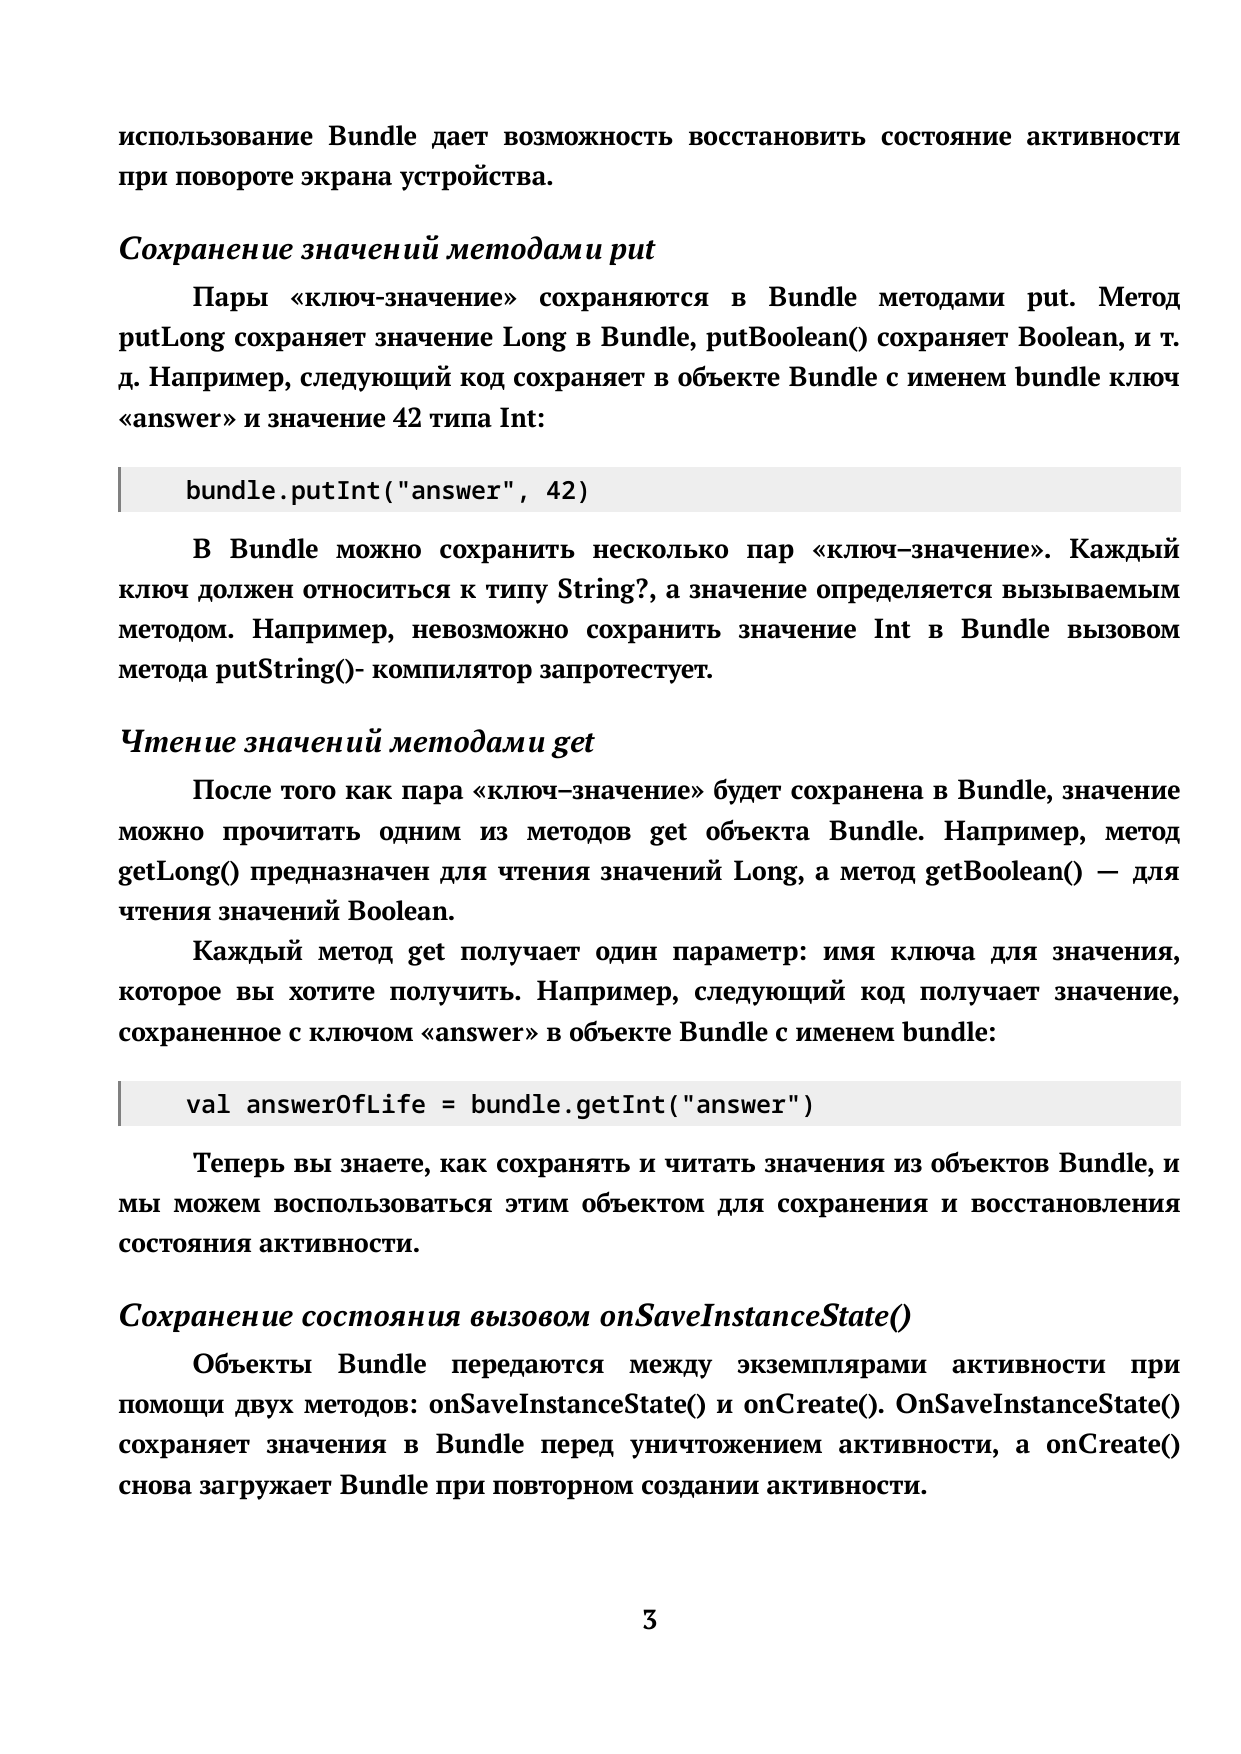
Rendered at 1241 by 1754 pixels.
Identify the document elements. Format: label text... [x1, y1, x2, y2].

text bundle.putInt("answer", 42) [121, 467, 1181, 512]
text Объекты Bundle передаются между экземплярами активности при помощи двух методов: onSaveInstanceState() и onCreate(). OnSaveInstanceState() сохраняет значения в Bundle перед уничтожением активности, а onCreate() снова загружает Bundle при повторном создании активности. [118, 1346, 1181, 1500]
text Пары «ключ-значение» сохраняются в Bundle методами put. Метод putLong сохраняет значение Long в Bundle, putBoolean() сохраняет Boolean, и т. д. Например, следующий код сохраняет в объекте Bundle с именем bundle ключ «answer» и значение 42 типа Int: [118, 279, 1181, 433]
subtitle Чтение значений методами get [118, 721, 1181, 760]
text Теперь вы знаете, как сохранять и читать значения из объектов Bundle, и мы можем воспользоваться этим объектом для сохранения и восстановления состояния активности. [118, 1145, 1181, 1259]
text После того как пара «ключ–значение» будет сохранена в Bundle, значение можно прочитать одним из методов get объекта Bundle. Например, метод getLong() предназначен для чтения значений Long, а метод getBoolean() — для чтения значений Boolean. [118, 772, 1181, 927]
subtitle Сохранение состояния вызовом onSaveInstanceState() [118, 1295, 1181, 1334]
subtitle Сохранение значений методами put [118, 228, 1181, 267]
text val answerOfLife = bundle.getInt("answer") [121, 1081, 1181, 1126]
text использование Bundle дает возможность восстановить состояние активности при повороте экрана устройства. [118, 118, 1181, 192]
text В Bundle можно сохранить несколько пар «ключ–значение». Каждый ключ должен относиться к типу String?, а значение определяется вызываемым методом. Например, невозможно сохранить значение Int в Bundle вызовом метода putString()‑ компилятор запротестует. [118, 531, 1181, 685]
text Каждый метод get получает один параметр: имя ключа для значения, которое вы хотите получить. Например, следующий код получает значение, сохраненное с ключом «answer» в объекте Bundle с именем bundle: [118, 933, 1181, 1047]
